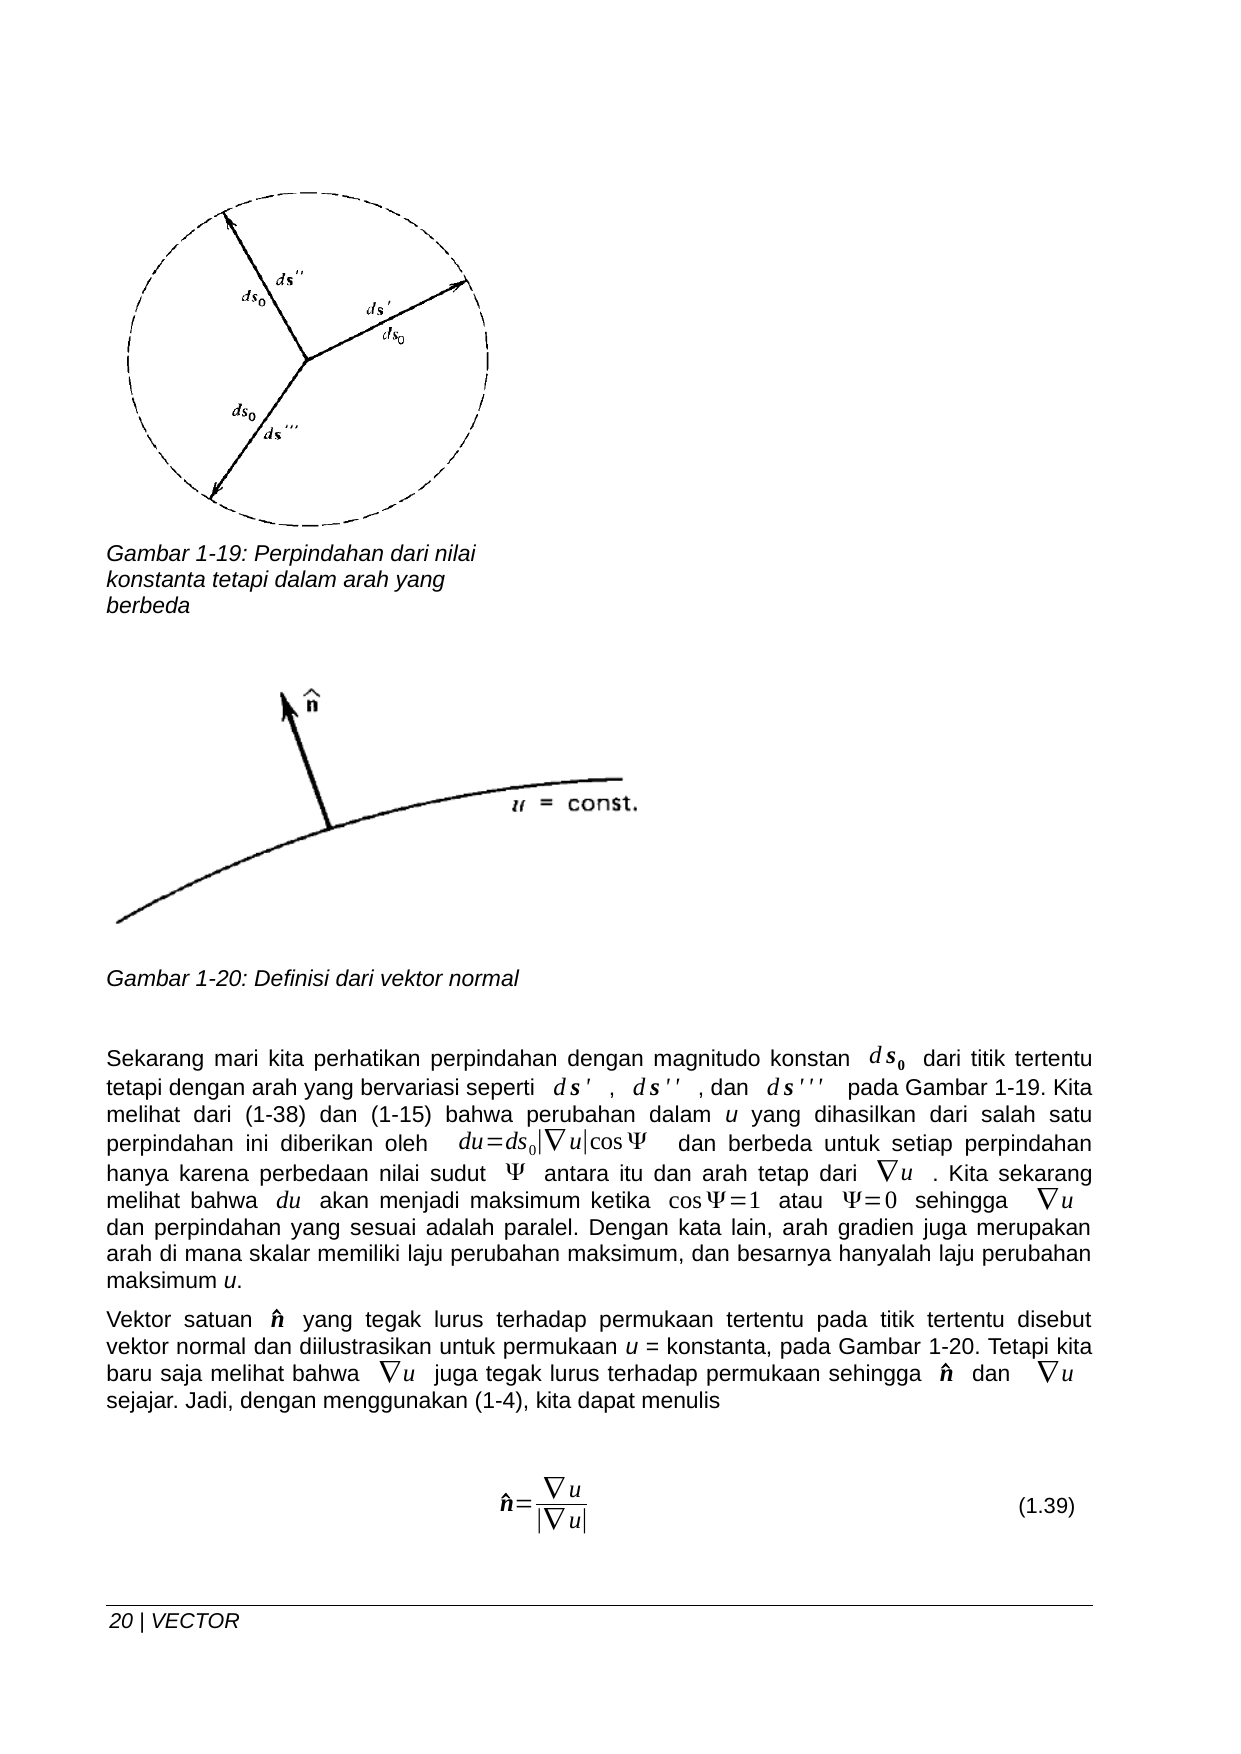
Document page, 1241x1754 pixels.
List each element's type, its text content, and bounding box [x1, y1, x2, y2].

picture [106, 173, 505, 540]
text Gambar 1-20: Definisi dari vektor normal [106, 965, 651, 991]
text Vektor satuanyang tegak lurus terhadap permukaan tertentu pada titik tertentu disebut vektor normal dan diilustrasikan untuk permukaan u = konstanta, pada Gambar 1-20. Tetapi kita baru saja melihat bahwajuga tegak lurus terhadap permukaan sehinggadan sejajar. Jadi, dengan menggunakan (1-4), kita dapat menulis [106, 1306, 1093, 1413]
text Sekarang mari kita perhatikan perpindahan dengan magnitudo konstandari titik tertentu tetapi dengan arah yang bervariasi seperti,, dan pada Gambar 1-19. Kita melihat dari (1-38) dan (1-15) bahwa perubahan dalam u yang dihasilkan dari salah satu perpindahan ini diberikan oleh dan berbeda untuk setiap perpindahan hanya karena perbedaan nilai sudutantara itu dan arah tetap dari. Kita sekarang melihat bahwaakan menjadi maksimum ketikaatausehingga dan perpindahan yang sesuai adalah paralel. Dengan kata lain, arah gradien juga merupakan arah di mana skalar memiliki laju perubahan maksimum, dan besarnya hanyalah laju perubahan maksimum u. [106, 1042, 1093, 1293]
table_header [106, 1465, 983, 1546]
table_header (1.39) [983, 1465, 1093, 1546]
picture [106, 670, 651, 965]
text Gambar 1-19: Perpindahan dari nilai konstanta tetapi dalam arah yang berbeda [106, 540, 504, 618]
